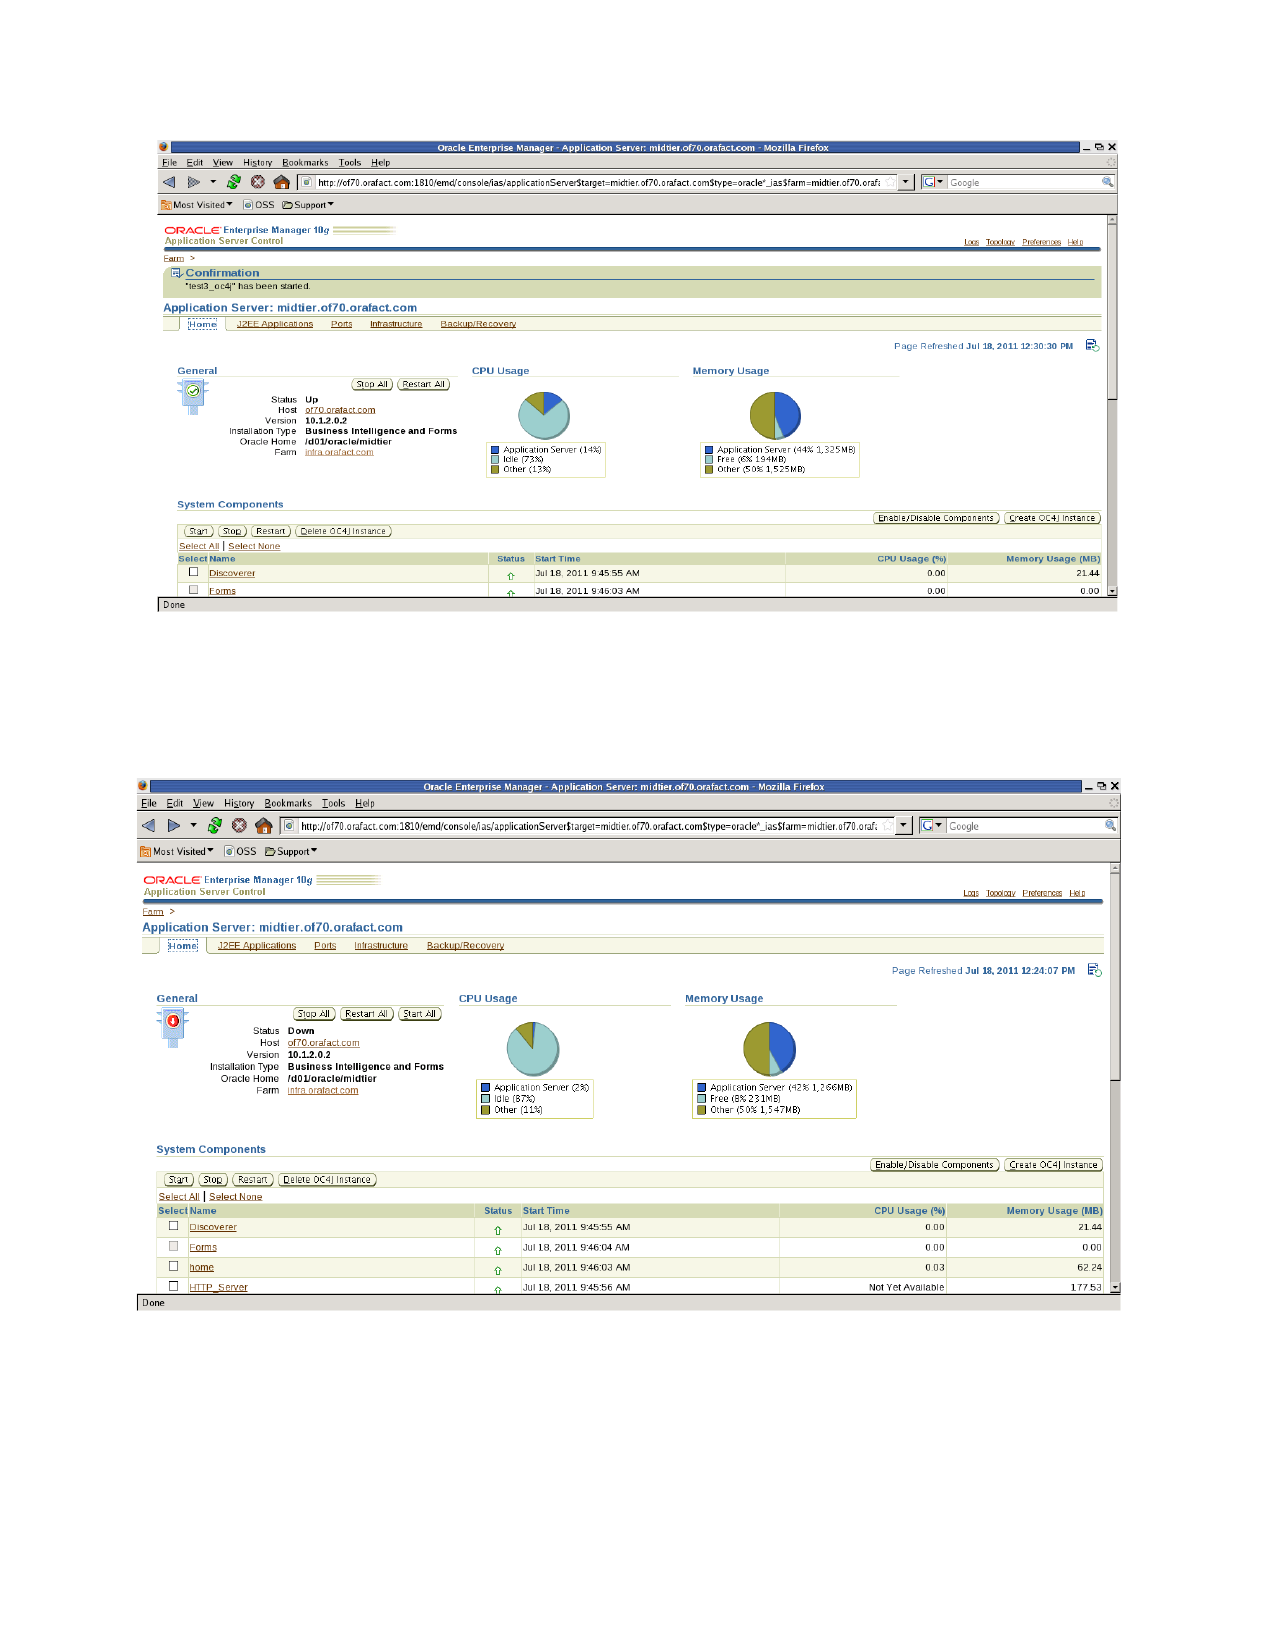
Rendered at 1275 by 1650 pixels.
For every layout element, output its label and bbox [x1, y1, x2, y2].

picture [157, 140, 1118, 612]
picture [136, 778, 1121, 1311]
